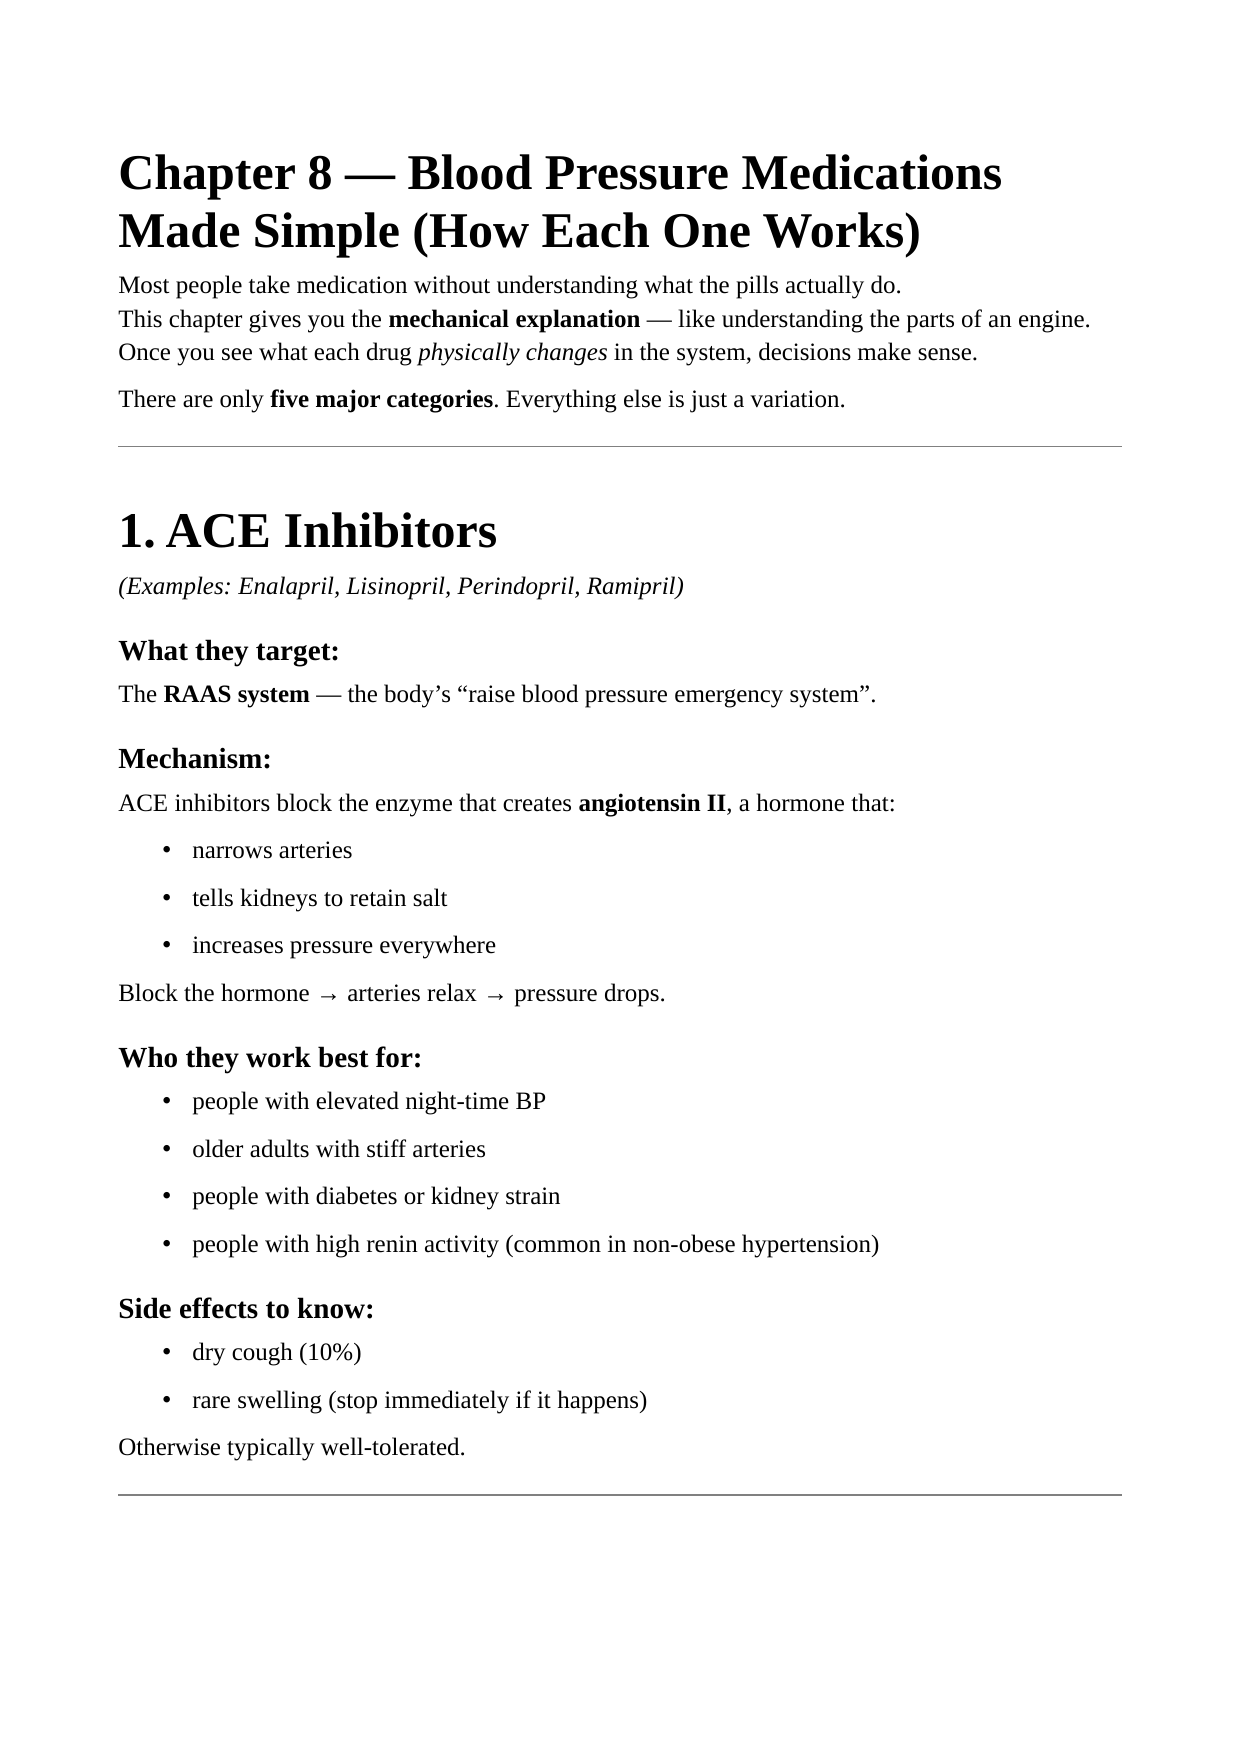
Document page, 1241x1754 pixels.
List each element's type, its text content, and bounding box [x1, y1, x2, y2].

list dry cough (10%) [162, 1337, 1122, 1366]
list people with high renin activity (common in non-obese hypertension) [162, 1229, 1122, 1258]
subtitle Side effects to know: [118, 1291, 1122, 1325]
list increases pressure everywhere [162, 930, 1122, 959]
subtitle What they target: [118, 633, 1122, 667]
list tells kidneys to retain salt [162, 883, 1122, 912]
subtitle Mechanism: [118, 742, 1122, 775]
subtitle 1. ACE Inhibitors [118, 501, 1122, 559]
text Most people take medication without understanding what the pills actually do. This chapter gives you the mechanical explanation — like understanding the parts of an engine. Once you see what each drug physically changes in the system, decisions make sense. [118, 271, 1122, 365]
list people with diabetes or kidney strain [162, 1181, 1122, 1210]
text (Examples: Enalapril, Lisinopril, Perindopril, Ramipril) [118, 571, 1122, 600]
list rare swelling (stop immediately if it happens) [162, 1385, 1122, 1414]
text There are only five major categories. Everything else is just a variation. [118, 384, 1122, 413]
text The RAAS system — the body’s “raise blood pressure emergency system”. [118, 679, 1122, 708]
subtitle Who they work best for: [118, 1040, 1122, 1074]
list narrows arteries [162, 835, 1122, 864]
list older adults with stiff arteries [162, 1134, 1122, 1163]
text Block the hormone → arteries relax → pressure drops. [118, 978, 1122, 1007]
text ACE inhibitors block the enzyme that creates angiotensin II, a hormone that: [118, 788, 1122, 816]
text Otherwise typically well-tolerated. [118, 1432, 1122, 1461]
list people with elevated night-time BP [162, 1086, 1122, 1115]
subtitle Chapter 8 — Blood Pressure Medications Made Simple (How Each One Works) [118, 143, 1122, 258]
